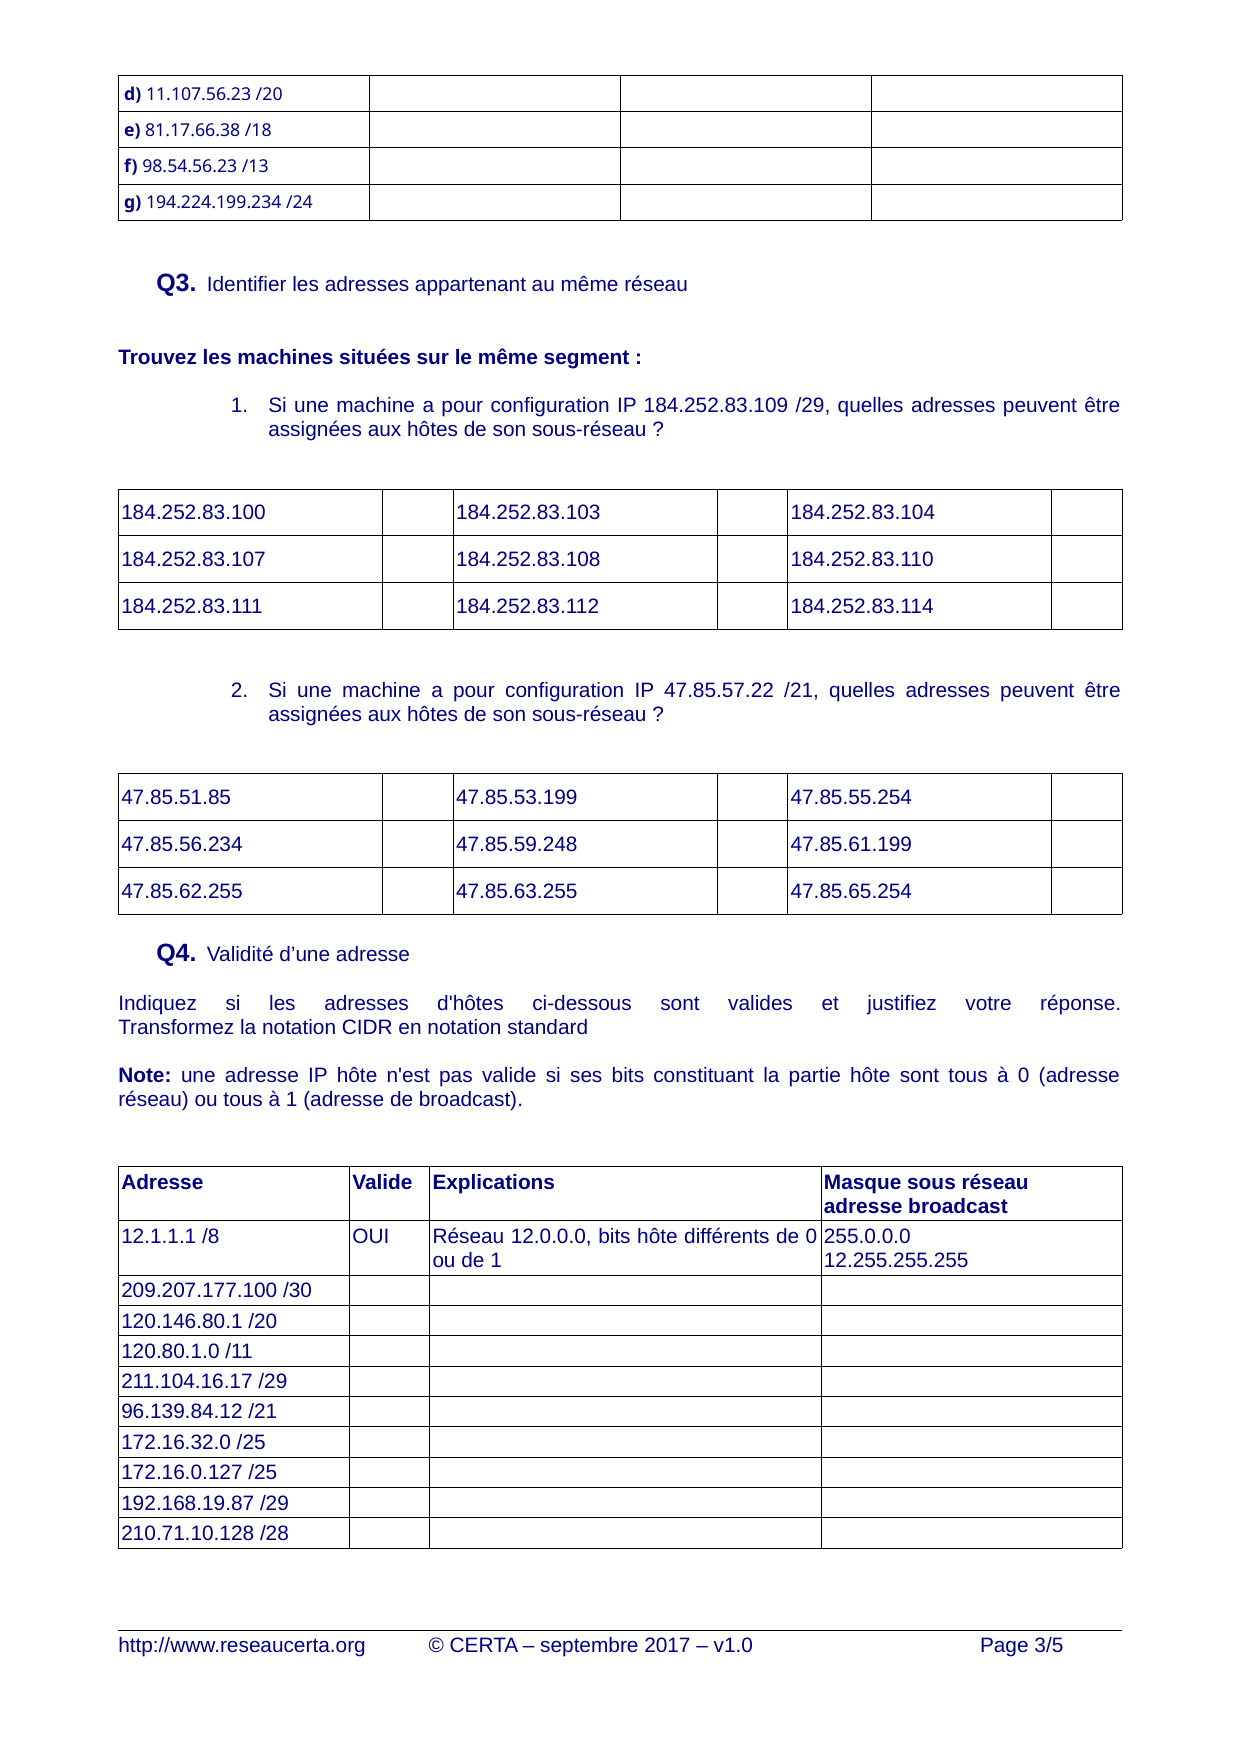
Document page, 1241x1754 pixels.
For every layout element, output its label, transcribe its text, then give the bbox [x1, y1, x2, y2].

table_cell [430, 1427, 821, 1457]
table_header Adresse [119, 1167, 349, 1220]
table_cell e) 81.17.66.38 /18 [119, 112, 369, 147]
table_header Valide [350, 1167, 429, 1220]
list Validité d’une adresse [156, 938, 1122, 967]
text Trouvez les machines situées sur le même segment : [118, 345, 1122, 369]
table_cell [370, 112, 620, 147]
table_cell 47.85.62.255 [119, 868, 382, 914]
text Note: une adresse IP hôte n'est pas valide si ses bits constituant la partie hôte sont tous à 0 (adresse réseau) ou tous à 1 (adresse de broadcast). [118, 1063, 1122, 1111]
table_header 47.85.53.199 [454, 774, 717, 820]
table_header 184.252.83.103 [454, 490, 717, 535]
table_cell [822, 1276, 1122, 1305]
table_cell [383, 868, 453, 914]
table_cell [718, 821, 787, 867]
table_cell [430, 1518, 821, 1547]
table_cell OUI [350, 1221, 429, 1275]
table_cell [430, 1397, 821, 1426]
table_cell 120.80.1.0 /11 [119, 1336, 349, 1366]
table_cell [350, 1336, 429, 1366]
table_cell 255.0.0.0 12.255.255.255 [822, 1221, 1122, 1275]
table_header 184.252.83.104 [788, 490, 1051, 535]
table_cell 172.16.32.0 /25 [119, 1427, 349, 1457]
table_header Explications [430, 1167, 821, 1220]
table_cell [350, 1427, 429, 1457]
table_cell 47.85.56.234 [119, 821, 382, 867]
table_cell [350, 1518, 429, 1547]
table_cell [1052, 821, 1122, 867]
table_cell 47.85.61.199 [788, 821, 1051, 867]
table_cell [350, 1306, 429, 1335]
list Identifier les adresses appartenant au même réseau [156, 268, 1122, 297]
table_header [383, 490, 453, 535]
table_cell [350, 1367, 429, 1396]
table_header [1052, 490, 1122, 535]
table_cell [370, 76, 620, 111]
table_cell 209.207.177.100 /30 [119, 1276, 349, 1305]
table_cell 12.1.1.1 /8 [119, 1221, 349, 1275]
table_cell [383, 821, 453, 867]
table_cell [430, 1276, 821, 1305]
table_cell [822, 1306, 1122, 1335]
table_header [383, 774, 453, 820]
table_cell [350, 1458, 429, 1487]
table_cell [872, 148, 1122, 183]
table_cell [872, 112, 1122, 147]
table_cell 184.252.83.108 [454, 536, 717, 582]
table_cell [822, 1458, 1122, 1487]
table_cell [1052, 583, 1122, 629]
table_cell [430, 1306, 821, 1335]
table_cell [872, 185, 1122, 219]
table_cell d) 11.107.56.23 /20 [119, 76, 369, 111]
table_cell [621, 185, 871, 219]
table_cell [350, 1488, 429, 1517]
table_header 184.252.83.100 [119, 490, 382, 535]
list Si une machine a pour configuration IP 184.252.83.109 /29, quelles adresses peuvent être assignées aux hôtes de son sous-réseau ? [231, 393, 1122, 441]
table_cell [383, 536, 453, 582]
table_cell 184.252.83.112 [454, 583, 717, 629]
table_cell 211.104.16.17 /29 [119, 1367, 349, 1396]
table_cell [430, 1336, 821, 1366]
table_cell 184.252.83.114 [788, 583, 1051, 629]
table_cell [621, 112, 871, 147]
text Indiquez si les adresses d'hôtes ci-dessous sont valides et justifiez votre réponse. Transformez la notation CIDR en notation standard [118, 991, 1122, 1039]
table_cell 96.139.84.12 /21 [119, 1397, 349, 1426]
table_cell [872, 76, 1122, 111]
table_cell [370, 148, 620, 183]
table_cell [430, 1458, 821, 1487]
table_cell [718, 536, 787, 582]
list Si une machine a pour configuration IP 47.85.57.22 /21, quelles adresses peuvent être assignées aux hôtes de son sous-réseau ? [231, 677, 1122, 725]
table_cell [430, 1367, 821, 1396]
table_header [1052, 774, 1122, 820]
table_cell [718, 868, 787, 914]
table_cell 120.146.80.1 /20 [119, 1306, 349, 1335]
table_header Masque sous réseau adresse broadcast [822, 1167, 1122, 1220]
table_cell [1052, 868, 1122, 914]
table_cell [822, 1397, 1122, 1426]
table_header 47.85.51.85 [119, 774, 382, 820]
table_cell f) 98.54.56.23 /13 [119, 148, 369, 183]
table_cell [350, 1397, 429, 1426]
table_cell [621, 76, 871, 111]
table_cell [822, 1427, 1122, 1457]
table_cell 47.85.59.248 [454, 821, 717, 867]
table_header 47.85.55.254 [788, 774, 1051, 820]
table_cell [370, 185, 620, 219]
table_cell 210.71.10.128 /28 [119, 1518, 349, 1547]
table_header [718, 774, 787, 820]
table_cell 184.252.83.107 [119, 536, 382, 582]
table_cell 172.16.0.127 /25 [119, 1458, 349, 1487]
table_cell 47.85.63.255 [454, 868, 717, 914]
table_cell [822, 1518, 1122, 1547]
table_cell 184.252.83.110 [788, 536, 1051, 582]
table_cell [718, 583, 787, 629]
table_cell [822, 1488, 1122, 1517]
table_header [718, 490, 787, 535]
table_cell [1052, 536, 1122, 582]
table_cell [621, 148, 871, 183]
table_cell [350, 1276, 429, 1305]
table_cell [430, 1488, 821, 1517]
table_cell 192.168.19.87 /29 [119, 1488, 349, 1517]
table_cell 47.85.65.254 [788, 868, 1051, 914]
table_cell g) 194.224.199.234 /24 [119, 185, 369, 219]
table_cell 184.252.83.111 [119, 583, 382, 629]
table_cell Réseau 12.0.0.0, bits hôte différents de 0 ou de 1 [430, 1221, 821, 1275]
table_cell [822, 1367, 1122, 1396]
table_cell [383, 583, 453, 629]
table_cell [822, 1336, 1122, 1366]
